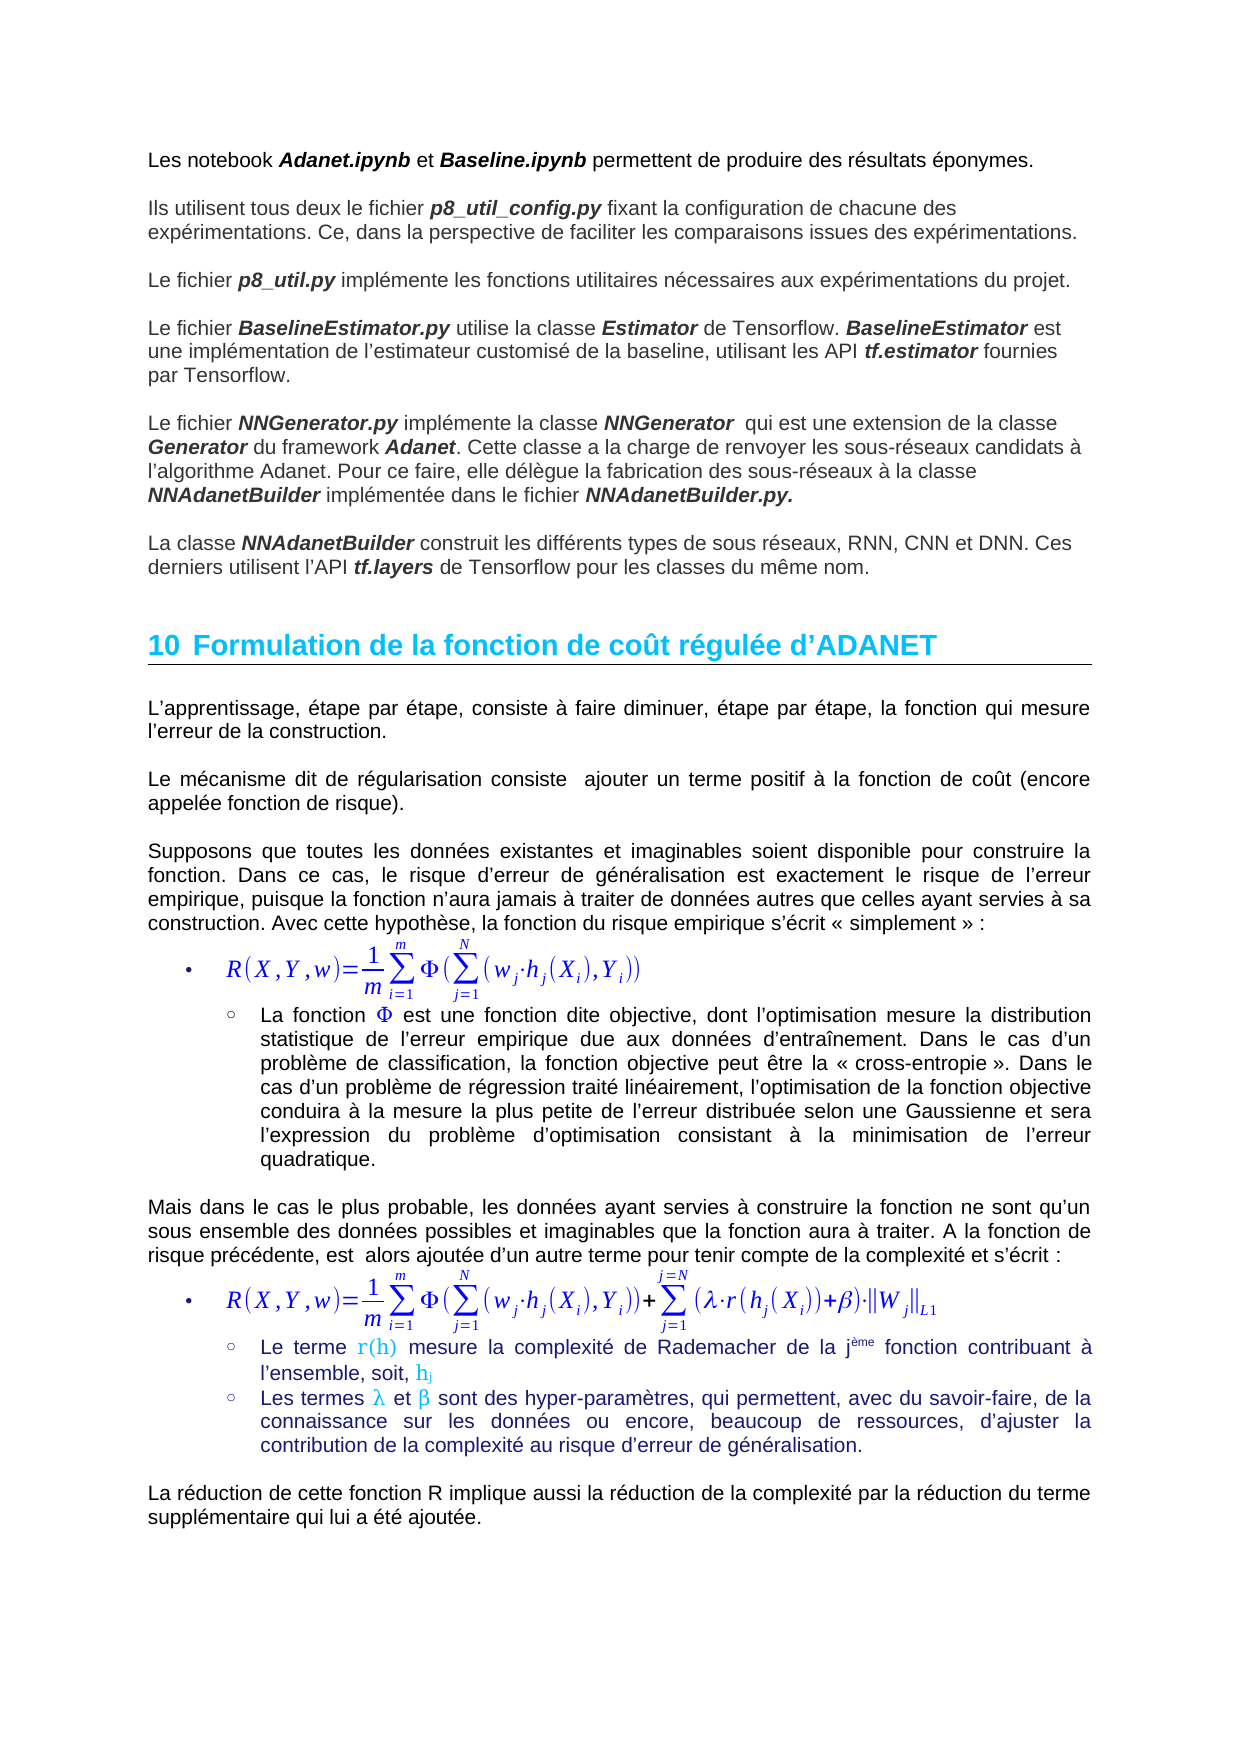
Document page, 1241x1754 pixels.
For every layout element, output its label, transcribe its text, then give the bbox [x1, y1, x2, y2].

text Mais dans le cas le plus probable, les données ayant servies à construire la fonction ne sont qu’un sous ensemble des données possibles et imaginables que la fonction aura à traiter. A la fonction de risque précédente, est alors ajoutée d’un autre terme pour tenir compte de la complexité et s’écrit : [148, 1195, 1092, 1267]
list La fonction Φ est une fonction dite objective, dont l’optimisation mesure la distribution statistique de l’erreur empirique due aux données d’entraînement. Dans le cas d’un problème de classification, la fonction objective peut être la « cross-entropie ». Dans le cas d’un problème de régression traité linéairement, l’optimisation de la fonction objective conduira à la mesure la plus petite de l’erreur distribuée selon une Gaussienne et sera l’expression du problème d’optimisation consistant à la minimisation de l’erreur quadratique. [223, 1002, 1092, 1171]
text Les notebook Adanet.ipynb et Baseline.ipynb permettent de produire des résultats éponymes. [148, 148, 1092, 172]
text L’apprentissage, étape par étape, consiste à faire diminuer, étape par étape, la fonction qui mesure l’erreur de la construction. [148, 695, 1092, 743]
list Le terme r(h) mesure la complexité de Rademacher de la jème fonction contribuant à l’ensemble, soit, hj [223, 1334, 1092, 1384]
text La réduction de cette fonction R implique aussi la réduction de la complexité par la réduction du terme supplémentaire qui lui a été ajoutée. [148, 1481, 1092, 1529]
text Le mécanisme dit de régularisation consiste ajouter un terme positif à la fonction de coût (encore appelée fonction de risque). [148, 767, 1092, 815]
list Les termes λ et β sont des hyper-paramètres, qui permettent, avec du savoir-faire, de la connaissance sur les données ou encore, beaucoup de ressources, d’ajuster la contribution de la complexité au risque d’erreur de généralisation. [223, 1384, 1092, 1457]
text Le fichier BaselineEstimator.py utilise la classe Estimator de Tensorflow. BaselineEstimator est une implémentation de l’estimateur customisé de la baseline, utilisant les API tf.estimator fournies par Tensorflow. [148, 315, 1092, 387]
text La classe NNAdanetBuilder construit les différents types de sous réseaux, RNN, CNN et DNN. Ces derniers utilisent l’API tf.layers de Tensorflow pour les classes du même nom. [148, 531, 1092, 579]
text Ils utilisent tous deux le fichier p8_util_config.py fixant la configuration de chacune des expérimentations. Ce, dans la perspective de faciliter les comparaisons issues des expérimentations. [148, 196, 1092, 243]
subtitle Formulation de la fonction de coût régulée d’ADANET [148, 628, 1092, 664]
text Supposons que toutes les données existantes et imaginables soient disponible pour construire la fonction. Dans ce cas, le risque d’erreur de généralisation est exactement le risque de l’erreur empirique, puisque la fonction n’aura jamais à traiter de données autres que celles ayant servies à sa construction. Avec cette hypothèse, la fonction du risque empirique s’écrit « simplement » : [148, 839, 1092, 935]
text Le fichier NNGenerator.py implémente la classe NNGenerator qui est une extension de la classe Generator du framework Adanet. Cette classe a la charge de renvoyer les sous-réseaux candidats à l’algorithme Adanet. Pour ce faire, elle délègue la fabrication des sous-réseaux à la classe NNAdanetBuilder implémentée dans le fichier NNAdanetBuilder.py. [148, 411, 1092, 507]
text Le fichier p8_util.py implémente les fonctions utilitaires nécessaires aux expérimentations du projet. [148, 267, 1092, 291]
